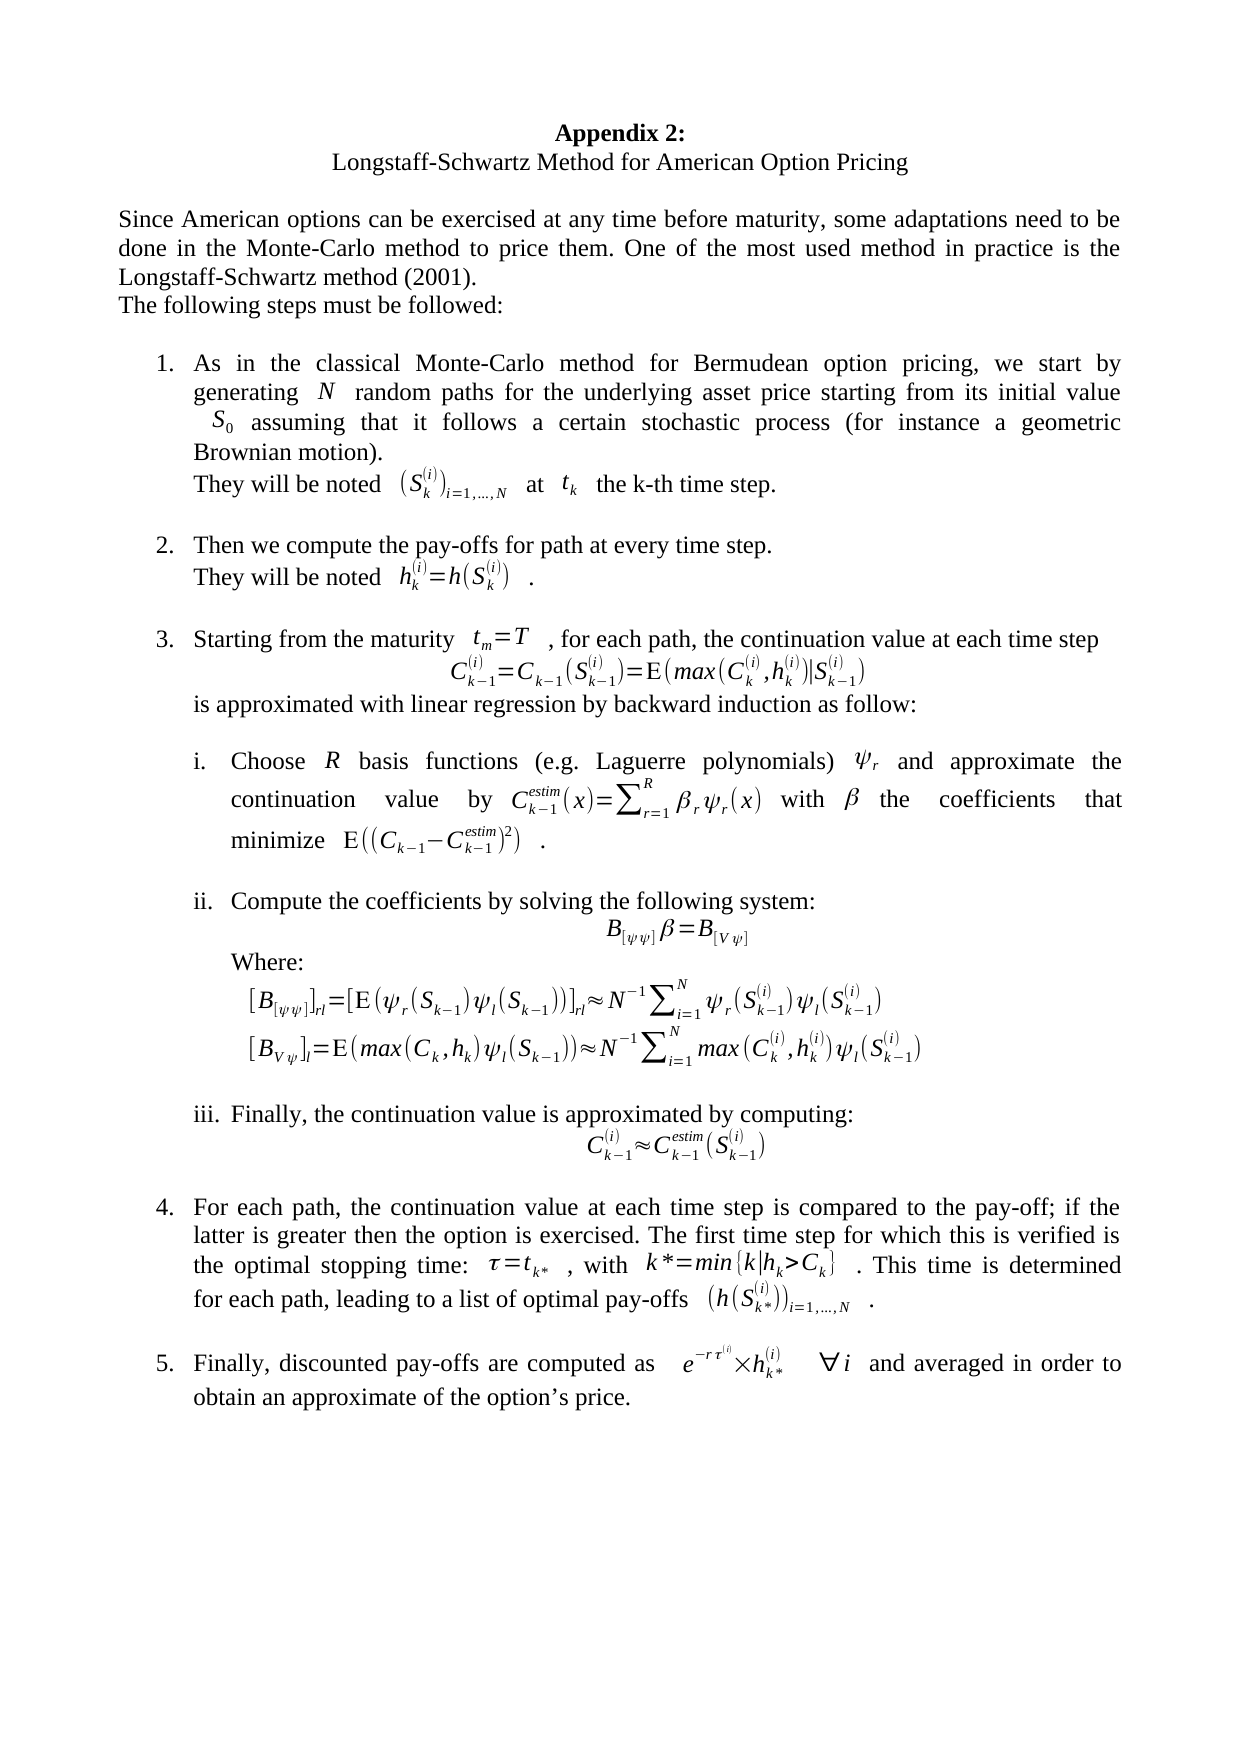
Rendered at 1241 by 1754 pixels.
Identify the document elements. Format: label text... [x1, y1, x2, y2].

list Where: [193, 947, 1122, 976]
list As in the classical Monte-Carlo method for Bermudean option pricing, we start by generatingrandom paths for the underlying asset price starting from its initial value assuming that it follows a certain stochastic process (for instance a geometric Brownian motion). [156, 348, 1122, 466]
list Then we compute the pay-offs for path at every time step. [156, 530, 1122, 558]
list For each path, the continuation value at each time step is compared to the pay-off; if the latter is greater then the option is exercised. The first time step for which this is verified is the optimal stopping time:, with. This time is determined for each path, leading to a list of optimal pay-offs. [156, 1192, 1122, 1316]
text Appendix 2: [118, 118, 1122, 147]
list They will be noted. [156, 558, 1122, 594]
list is approximated with linear regression by backward induction as follow: [156, 689, 1122, 718]
text Since American options can be exercised at any time before maturity, some adaptations need to be done in the Monte-Carlo method to price them. One of the most used method in practice is the Longstaff-Schwartz method (2001). [118, 204, 1122, 291]
text The following steps must be followed: [118, 291, 1122, 319]
list They will be notedatthe k-th time step. [156, 466, 1122, 501]
list Starting from the maturity, for each path, the continuation value at each time step [156, 622, 1122, 654]
list Choosebasis functions (e.g. Laguerre polynomials)and approximate the continuation value bywiththe coefficients that minimize. [193, 746, 1122, 857]
list Finally, discounted pay-offs are computed as and averaged in order to obtain an approximate of the option’s price. [156, 1344, 1122, 1410]
text Longstaff-Schwartz Method for American Option Pricing [118, 147, 1122, 176]
list Compute the coefficients by solving the following system: [193, 886, 1122, 915]
list Finally, the continuation value is approximated by computing: [193, 1099, 1122, 1128]
